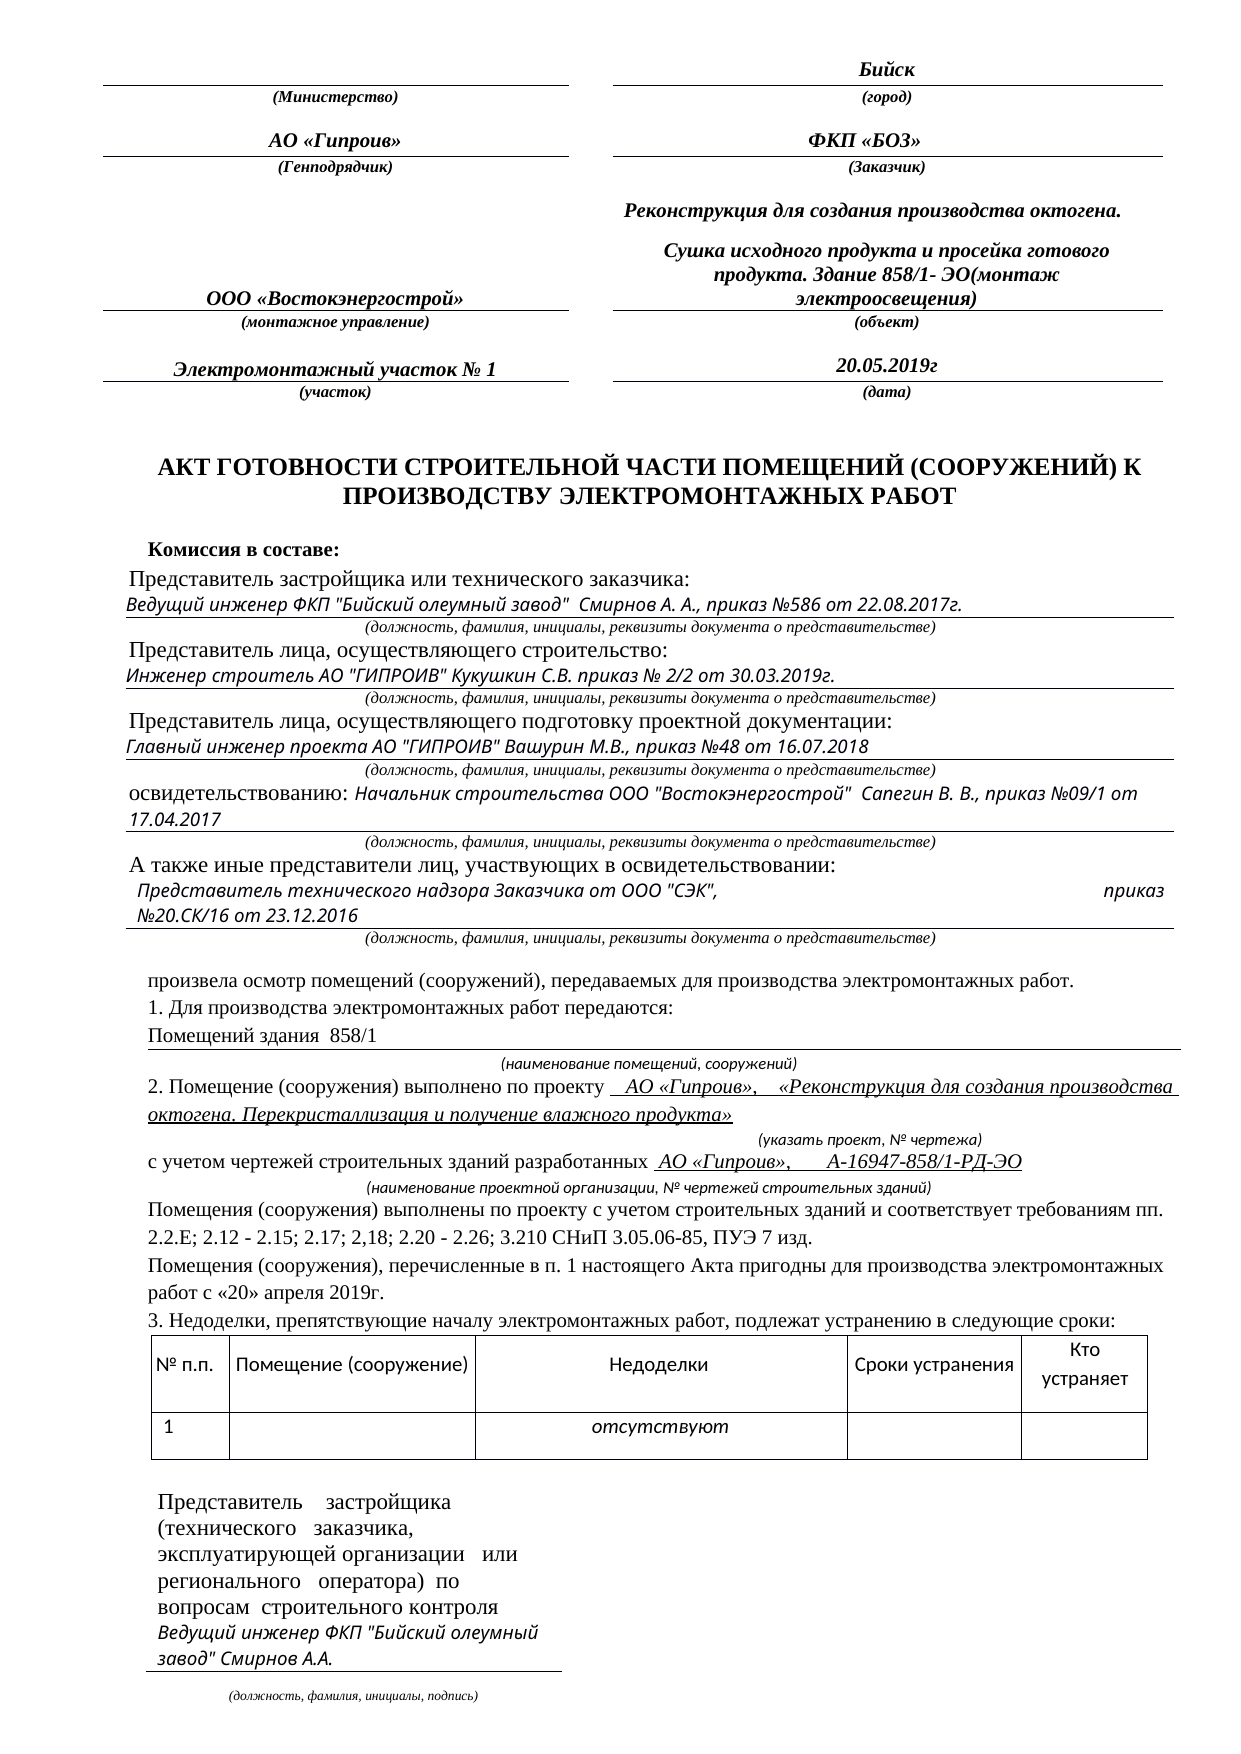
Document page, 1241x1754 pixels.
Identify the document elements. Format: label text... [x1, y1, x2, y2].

text Помещения (сооружения), перечисленные в п. 1 настоящего Акта пригодны для производства электромонтажных работ с «20» апреля 2019г. [148, 1252, 1181, 1304]
text (наименование проектной организации, № чертежей строительных зданий) [148, 1177, 1152, 1197]
table_cell (Генподрядчик) [103, 157, 569, 198]
table_cell (должность, фамилия, инициалы, реквизиты документа о представительстве) [126, 929, 1174, 947]
table_cell отсутствуют [476, 1413, 847, 1459]
table_cell (Заказчик) [613, 157, 1163, 198]
table_header Недоделки [476, 1336, 847, 1412]
table_header [103, 44, 569, 85]
table_cell (должность, фамилия, инициалы, реквизиты документа о представительстве) [126, 689, 1174, 707]
table_cell АО «Гипроив» [103, 128, 569, 156]
text Помещений здания 858/1 [148, 1023, 1181, 1049]
table_cell [562, 1671, 1240, 1720]
table_cell Представитель технического надзора Заказчика от ООО "СЭК", приказ №20.СК/16 от 23.12.2016 [126, 877, 1174, 928]
table_header № п.п. [152, 1336, 229, 1412]
table_cell ООО «Востокэнергострой» [103, 198, 569, 310]
table_cell (дата) [613, 382, 1163, 423]
table_cell освидетельствованию: Начальник строительства ООО "Востокэнергострой" Сапегин В. В., приказ №09/1 от 17.04.2017 [126, 779, 1174, 831]
text Помещения (сооружения) выполнены по проекту с учетом строительных зданий и соответствует требованиям пп. 2.2.Е; 2.12 - 2.15; 2.17; 2,18; 2.20 - 2.26; 3.210 СНиП 3.05.06-85, ПУЭ 7 изд. [148, 1197, 1181, 1249]
table_cell [562, 1620, 1240, 1671]
table_cell (объект) [613, 311, 1163, 353]
table_header Сроки устранения [848, 1336, 1021, 1412]
table_cell А также иные представители лиц, участвующих в освидетельствовании: [126, 851, 1174, 877]
table_cell (участок) [103, 382, 569, 423]
table_cell [569, 353, 612, 381]
table_cell (город) [613, 86, 1163, 127]
table_cell Главный инженер проекта АО "ГИПРОИВ" Вашурин М.В., приказ №48 от 16.07.2018 [126, 733, 1174, 759]
table_cell (должность, фамилия, инициалы, реквизиты документа о представительстве) [126, 618, 1174, 636]
text АКТ ГОТОВНОСТИ СТРОИТЕЛЬНОЙ ЧАСТИ ПОМЕЩЕНИЙ (СООРУЖЕНИЙ) К ПРОИЗВОДСТВУ ЭЛЕКТРОМОНТАЖНЫХ РАБОТ [148, 452, 1152, 509]
table_header Представитель застройщика или технического заказчика: [126, 565, 1174, 591]
table_header Бийск [613, 44, 1163, 85]
table_cell 1 [152, 1413, 229, 1459]
table_cell [569, 310, 612, 353]
text 2. Помещение (сооружения) выполнено по проекту АО «Гипроив», «Реконструкция для создания производства октогена. Перекристаллизация и получение влажного продукта» [148, 1074, 1181, 1126]
table_cell (должность, фамилия, инициалы, подпись) [146, 1672, 562, 1720]
table_header [562, 1488, 1240, 1619]
table_header [569, 44, 612, 85]
table_cell Реконструкция для создания производства октогена. Сушка исходного продукта и просейка готового продукта. Здание 858/1- ЭО(монтаж электроосвещения) [613, 198, 1163, 310]
table_cell [569, 128, 612, 156]
text Комиссия в составе: [148, 537, 1181, 561]
table_cell [569, 85, 612, 127]
table_cell (Министерство) [103, 86, 569, 127]
table_header Представитель застройщика (технического заказчика, эксплуатирующей организации или регионального оператора) по вопросам строительного контроля [146, 1488, 562, 1619]
text 1. Для производства электромонтажных работ передаются: [148, 995, 1181, 1019]
table_cell [848, 1413, 1021, 1459]
table_cell Представитель лица, осуществляющего строительство: Инженер строитель АО "ГИПРОИВ" Кукушкин С.В. приказ № 2/2 от 30.03.2019г. [126, 636, 1174, 688]
table_cell [1022, 1413, 1147, 1459]
table_cell (должность, фамилия, инициалы, реквизиты документа о представительстве) [126, 832, 1174, 851]
table_cell 20.05.2019г [613, 353, 1163, 381]
table_cell (монтажное управление) [103, 311, 569, 353]
table_cell [569, 198, 612, 310]
table_cell [569, 156, 612, 198]
table_cell Представитель лица, осуществляющего подготовку проектной документации: [126, 707, 1174, 733]
table_cell Ведущий инженер ФКП "Бийский олеумный завод" Смирнов А.А. [146, 1620, 562, 1671]
text (указать проект, № чертежа) [516, 1129, 1152, 1149]
table_header Кто устраняет [1022, 1336, 1147, 1412]
table_cell Ведущий инженер ФКП "Бийский олеумный завод" Смирнов А. А., приказ №586 от 22.08.2017г. [126, 591, 1174, 617]
text с учетом чертежей строительных зданий разработанных АО «Гипроив», А-16947-858/1-РД-ЭО [148, 1149, 1181, 1173]
table_cell (должность, фамилия, инициалы, реквизиты документа о представительстве) [126, 760, 1174, 779]
text произвела осмотр помещений (сооружений), передаваемых для производства электромонтажных работ. [148, 968, 1152, 992]
text 3. Недоделки, препятствующие началу электромонтажных работ, подлежат устранению в следующие сроки: [148, 1308, 1181, 1332]
table_cell [569, 381, 612, 423]
text (наименование помещений, сооружений) [148, 1053, 1152, 1074]
table_cell [230, 1413, 475, 1459]
table_cell ФКП «БОЗ» [613, 128, 1163, 156]
table_cell Электромонтажный участок № 1 [103, 353, 569, 381]
table_header Помещение (сооружение) [230, 1336, 475, 1412]
